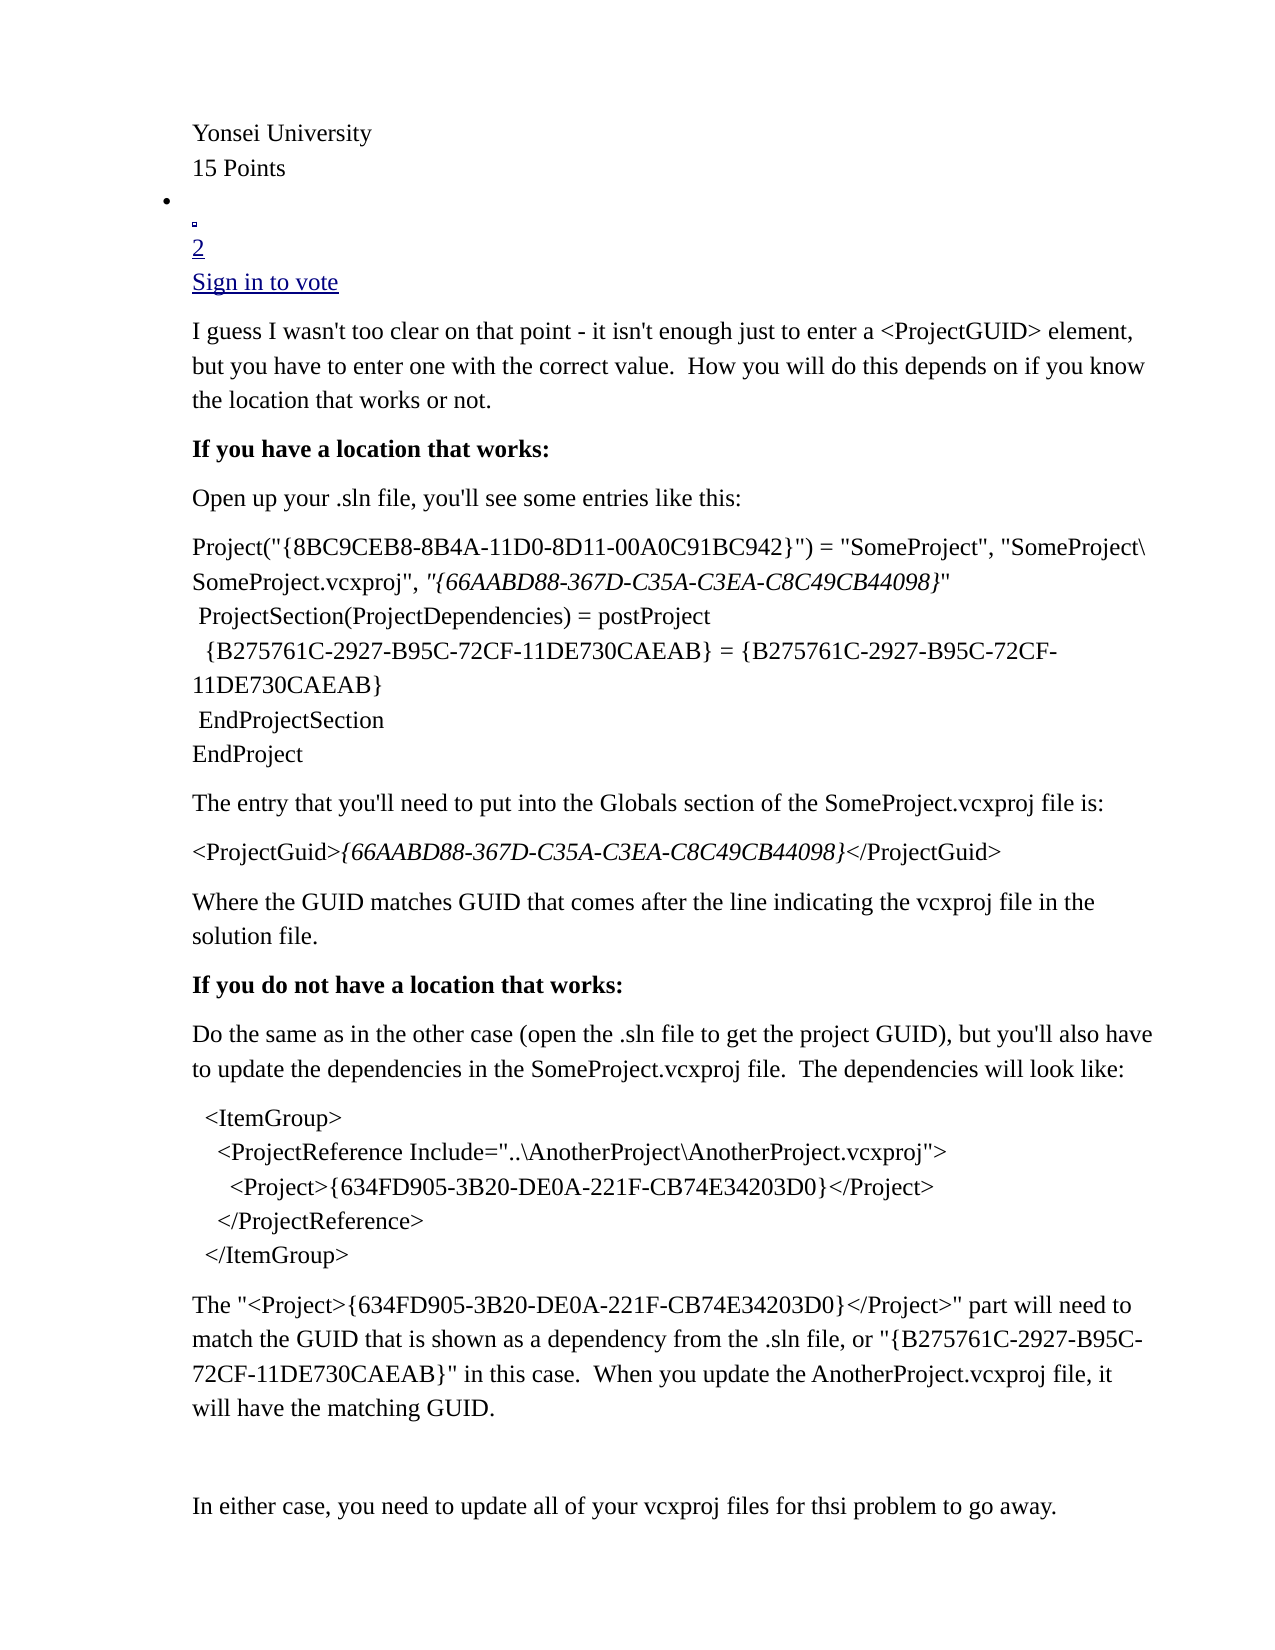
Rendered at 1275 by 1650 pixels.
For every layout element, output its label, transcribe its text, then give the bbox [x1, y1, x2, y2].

list 15 Points [162, 153, 1157, 181]
list <ProjectGuid>{66AABD88-367D-C35A-C3EA-C8C49CB44098}</ProjectGuid> [162, 837, 1157, 866]
list Where the GUID matches GUID that comes after the line indicating the vcxproj file in the solution file. [162, 887, 1157, 950]
list Open up your .sln file, you'll see some entries like this: [162, 483, 1157, 512]
list I guess I wasn't too clear on that point - it isn't enough just to enter a <ProjectGUID> element, but you have to enter one with the correct value. How you will do this depends on if you know the location that works or not. [162, 316, 1157, 414]
list Do the same as in the other case (open the .sln file to get the project GUID), but you'll also have to update the dependencies in the SomeProject.vcxproj file. The dependencies will look like: [162, 1019, 1157, 1082]
list Sign in to vote [162, 267, 1157, 296]
list If you do not have a location that works: [162, 970, 1157, 999]
list The "<Project>{634FD905-3B20-DE0A-221F-CB74E34203D0}</Project>" part will need to match the GUID that is shown as a dependency from the .sln file, or "{B275761C-2927-B95C-72CF-11DE730CAEAB}" in this case. When you update the AnotherProject.vcxproj file, it will have the matching GUID. [162, 1290, 1157, 1422]
list 2 [162, 233, 1157, 262]
list <ItemGroup> <ProjectReference Include="..\AnotherProject\AnotherProject.vcxproj"> <Project>{634FD905-3B20-DE0A-221F-CB74E34203D0}</Project> </ProjectReference> </ItemGroup> [162, 1103, 1157, 1269]
list In either case, you need to update all of your vcxproj files for thsi problem to go away. [162, 1491, 1157, 1520]
list Yonsei University [162, 118, 1157, 147]
list The entry that you'll need to put into the Globals section of the SomeProject.vcxproj file is: [162, 788, 1157, 817]
list Project("{8BC9CEB8-8B4A-11D0-8D11-00A0C91BC942}") = "SomeProject", "SomeProject\SomeProject.vcxproj", "{66AABD88-367D-C35A-C3EA-C8C49CB44098}" ProjectSection(ProjectDependencies) = postProject {B275761C-2927-B95C-72CF-11DE730CAEAB} = {B275761C-2927-B95C-72CF-11DE730CAEAB} EndProjectSection EndProject [162, 532, 1157, 768]
list If you have a location that works: [162, 434, 1157, 463]
